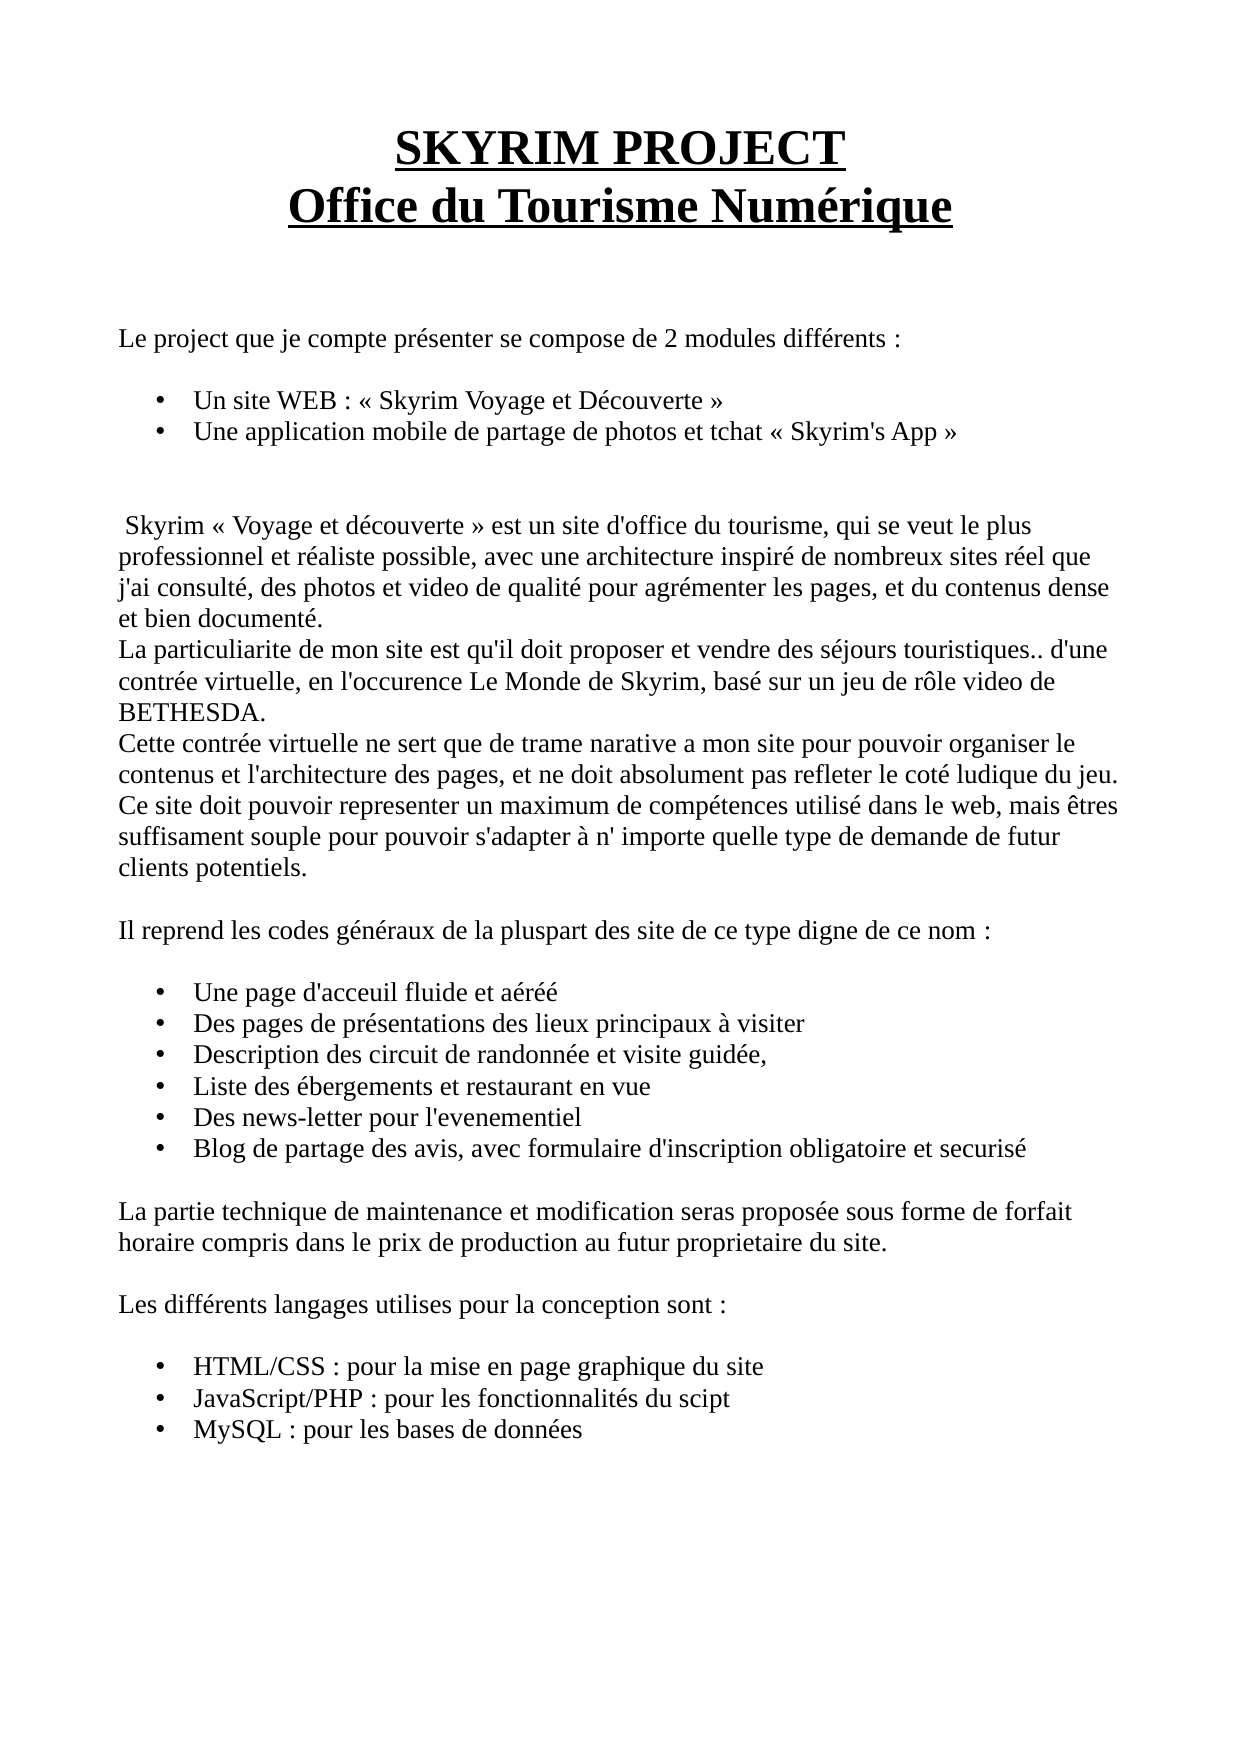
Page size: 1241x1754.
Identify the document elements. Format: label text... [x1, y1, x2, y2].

list Une application mobile de partage de photos et tchat « Skyrim's App » [156, 415, 1122, 447]
list Des news-letter pour l'evenementiel [156, 1101, 1122, 1132]
text Cette contrée virtuelle ne sert que de trame narative a mon site pour pouvoir organiser le contenus et l'architecture des pages, et ne doit absolument pas refleter le coté ludique du jeu. [118, 727, 1122, 789]
list Une page d'acceuil fluide et aéréé [156, 976, 1122, 1007]
text SKYRIM PROJECT [118, 118, 1122, 176]
list Liste des ébergements et restaurant en vue [156, 1070, 1122, 1101]
list Blog de partage des avis, avec formulaire d'inscription obligatoire et securisé [156, 1132, 1122, 1163]
text Ce site doit pouvoir representer un maximum de compétences utilisé dans le web, mais êtres suffisament souple pour pouvoir s'adapter à n' importe quelle type de demande de futur clients potentiels. [118, 789, 1122, 883]
text Les différents langages utilises pour la conception sont : [118, 1288, 1122, 1319]
text Il reprend les codes généraux de la pluspart des site de ce type digne de ce nom : [118, 914, 1122, 945]
text Le project que je compte présenter se compose de 2 modules différents : [118, 322, 1122, 353]
list JavaScript/PHP : pour les fonctionnalités du scipt [156, 1382, 1122, 1413]
text La particuliarite de mon site est qu'il doit proposer et vendre des séjours touristiques.. d'une contrée virtuelle, en l'occurence Le Monde de Skyrim, basé sur un jeu de rôle video de BETHESDA. [118, 633, 1122, 727]
text La partie technique de maintenance et modification seras proposée sous forme de forfait horaire compris dans le prix de production au futur proprietaire du site. [118, 1195, 1122, 1257]
list HTML/CSS : pour la mise en page graphique du site [156, 1350, 1122, 1382]
list Des pages de présentations des lieux principaux à visiter [156, 1007, 1122, 1038]
list MySQL : pour les bases de données [156, 1413, 1122, 1444]
list Description des circuit de randonnée et visite guidée, [156, 1038, 1122, 1070]
text Skyrim « Voyage et découverte » est un site d'office du tourisme, qui se veut le plus professionnel et réaliste possible, avec une architecture inspiré de nombreux sites réel que j'ai consulté, des photos et video de qualité pour agrémenter les pages, et du contenus dense et bien documenté. [118, 509, 1122, 633]
list Un site WEB : « Skyrim Voyage et Découverte » [156, 384, 1122, 415]
text Office du Tourisme Numérique [118, 176, 1122, 233]
